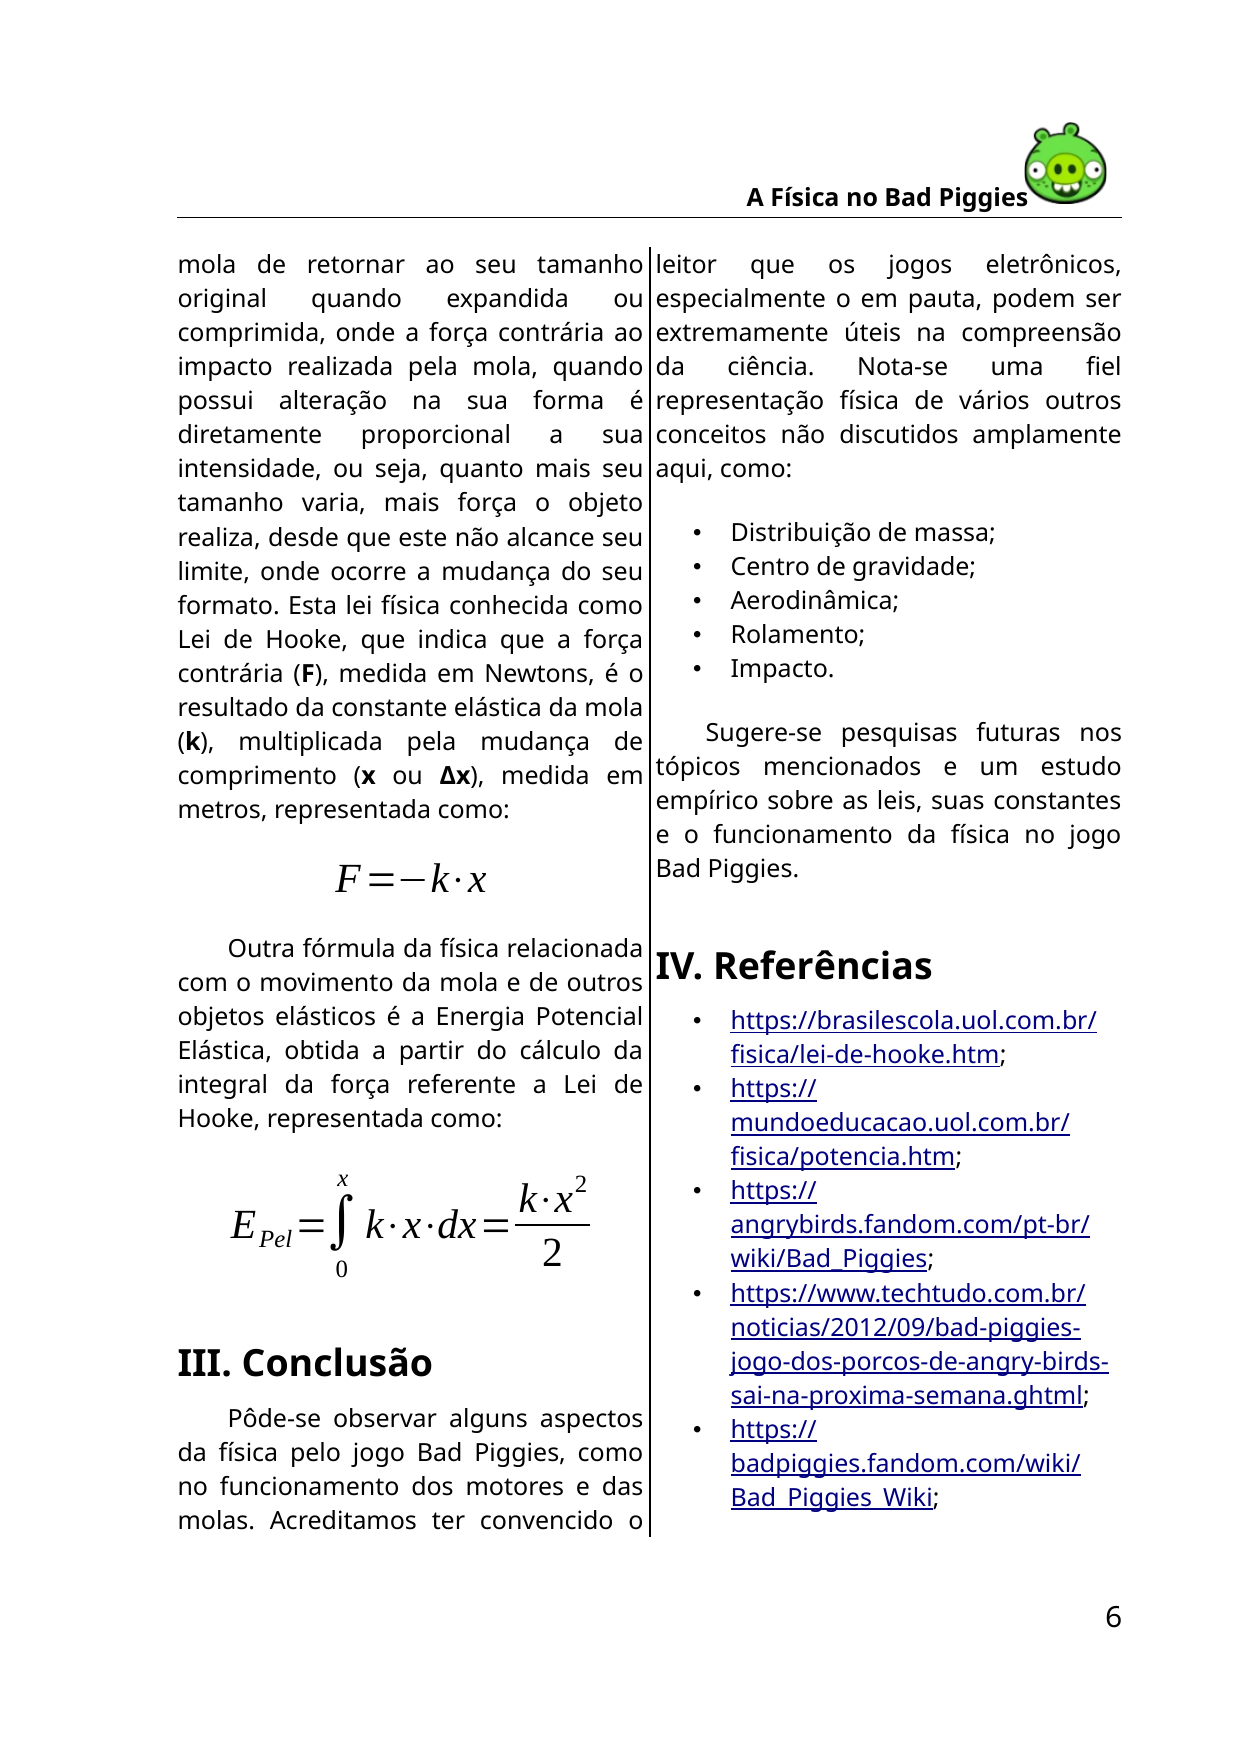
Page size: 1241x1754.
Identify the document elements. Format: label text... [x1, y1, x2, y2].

list https://www.techtudo.com.br/noticias/2012/09/bad-piggies-jogo-dos-porcos-de-angry-birds-sai-na-proxima-semana.ghtml; [693, 1275, 1122, 1411]
subtitle III. Conclusão [177, 1337, 644, 1388]
list https://brasilescola.uol.com.br/fisica/lei-de-hooke.htm; [693, 1003, 730, 1071]
subtitle IV. Referências [655, 939, 1122, 990]
list https://mundoeducacao.uol.com.br/fisica/potencia.htm; [693, 1071, 730, 1173]
list Centro de gravidade; [693, 549, 1122, 583]
text leitor que os jogos eletrônicos, especialmente o em pauta, podem ser extremamente úteis na compreensão da ciência. Nota-se uma fiel representação física de vários outros conceitos não discutidos amplamente aqui, como: [655, 247, 1122, 485]
text Outra fórmula da física relacionada com o movimento da mola e de outros objetos elásticos é a Energia Potencial Elástica, obtida a partir do cálculo da integral da força referente a Lei de Hooke, representada como: [503, 1101, 644, 1135]
list https://angrybirds.fandom.com/pt-br/wiki/Bad_Piggies; [817, 1173, 1122, 1275]
list Impacto. [693, 651, 1122, 685]
list https://angrybirds.fandom.com/pt-br/wiki/Bad_Piggies; [693, 1173, 730, 1275]
list https://brasilescola.uol.com.br/fisica/lei-de-hooke.htm; [1006, 1003, 1122, 1071]
list Aerodinâmica; [693, 583, 1122, 617]
list https://mundoeducacao.uol.com.br/fisica/potencia.htm; [817, 1071, 1122, 1173]
text Sugere-se pesquisas futuras nos tópicos mencionados e um estudo empírico sobre as leis, suas constantes e o funcionamento da física no jogo Bad Piggies. [655, 714, 1122, 885]
list Rolamento; [693, 617, 1122, 651]
list https://badpiggies.fandom.com/wiki/Bad_Piggies_Wiki; [693, 1411, 1122, 1514]
picture [1024, 122, 1107, 204]
list Distribuição de massa; [693, 514, 1122, 549]
text Pôde-se observar alguns aspectos da física pelo jogo Bad Piggies, como no funcionamento dos motores e das molas. Acreditamos ter convencido o [177, 1400, 644, 1537]
